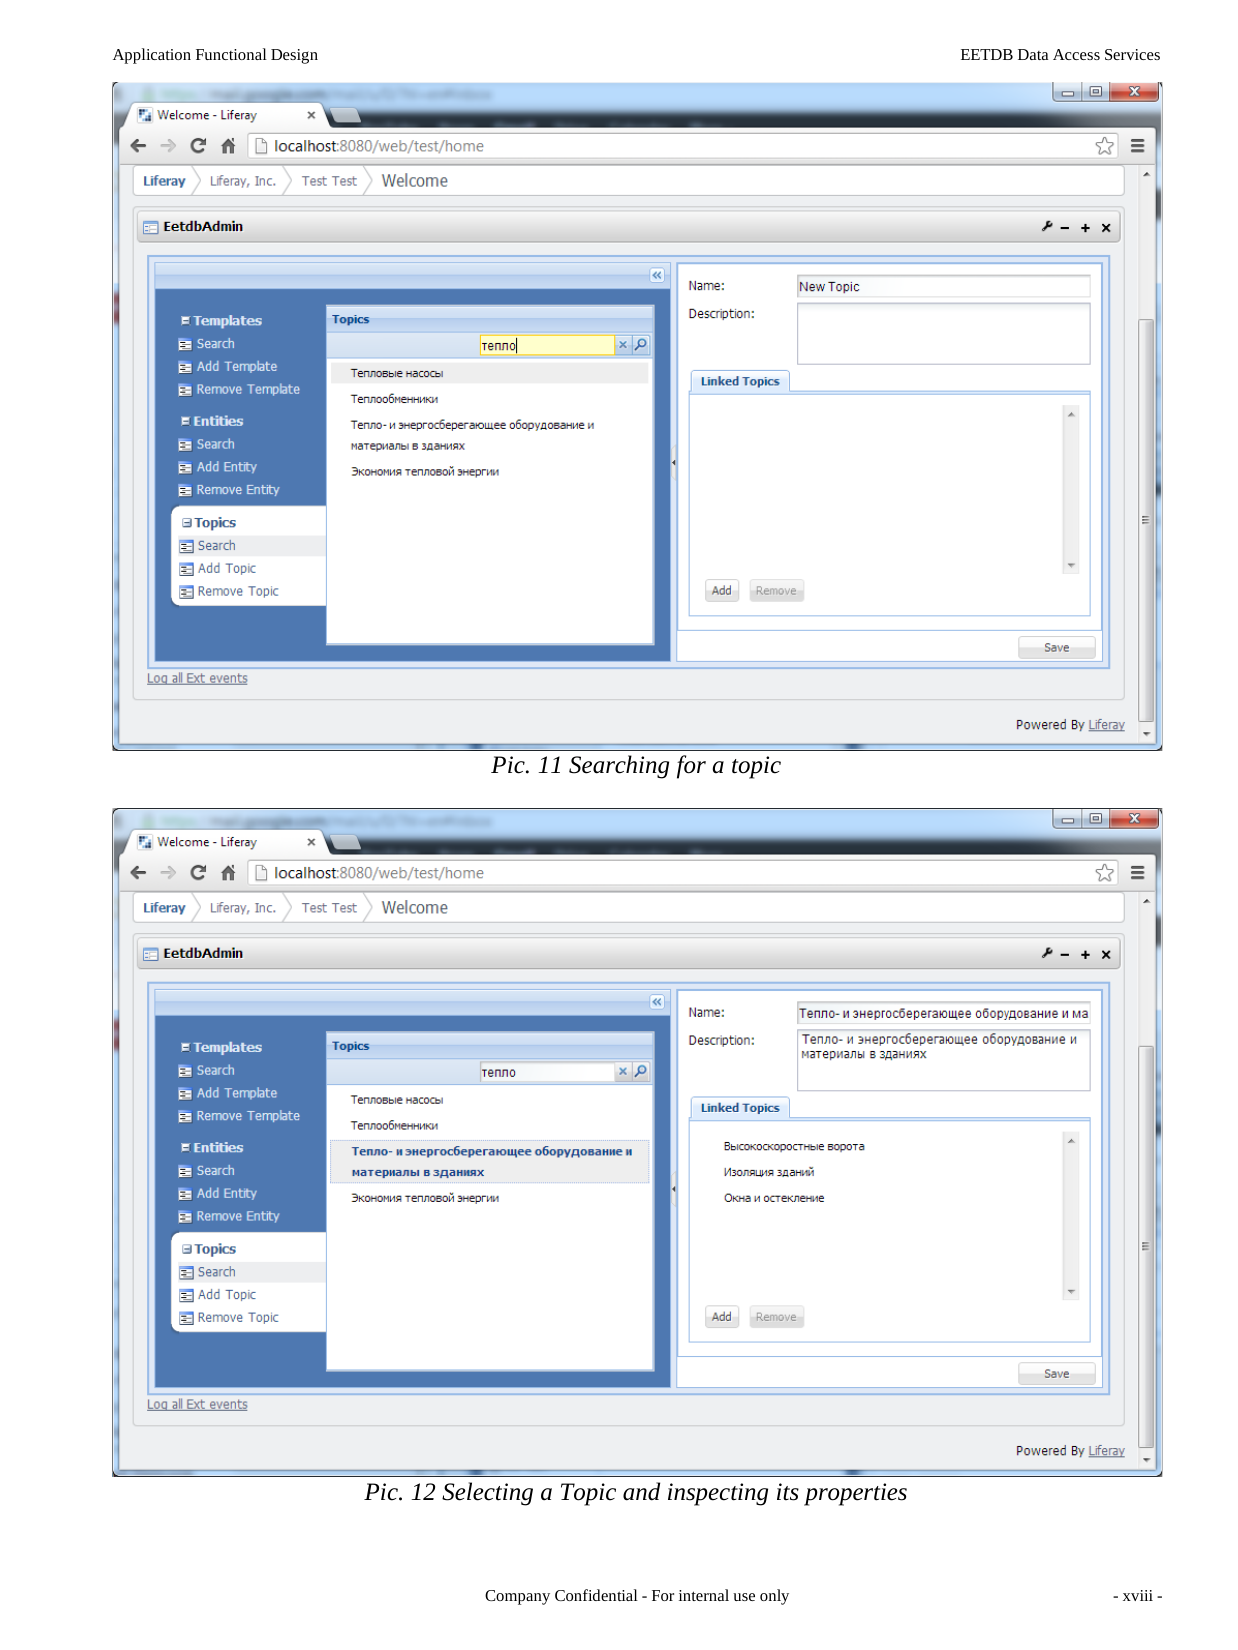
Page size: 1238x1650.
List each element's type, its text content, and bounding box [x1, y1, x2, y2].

picture [112, 808, 1163, 1477]
text Pic. 12 Selecting a Topic and inspecting its properties [112, 1477, 1162, 1505]
text Pic. 11 Searching for a topic [112, 751, 1162, 779]
picture [112, 82, 1163, 751]
